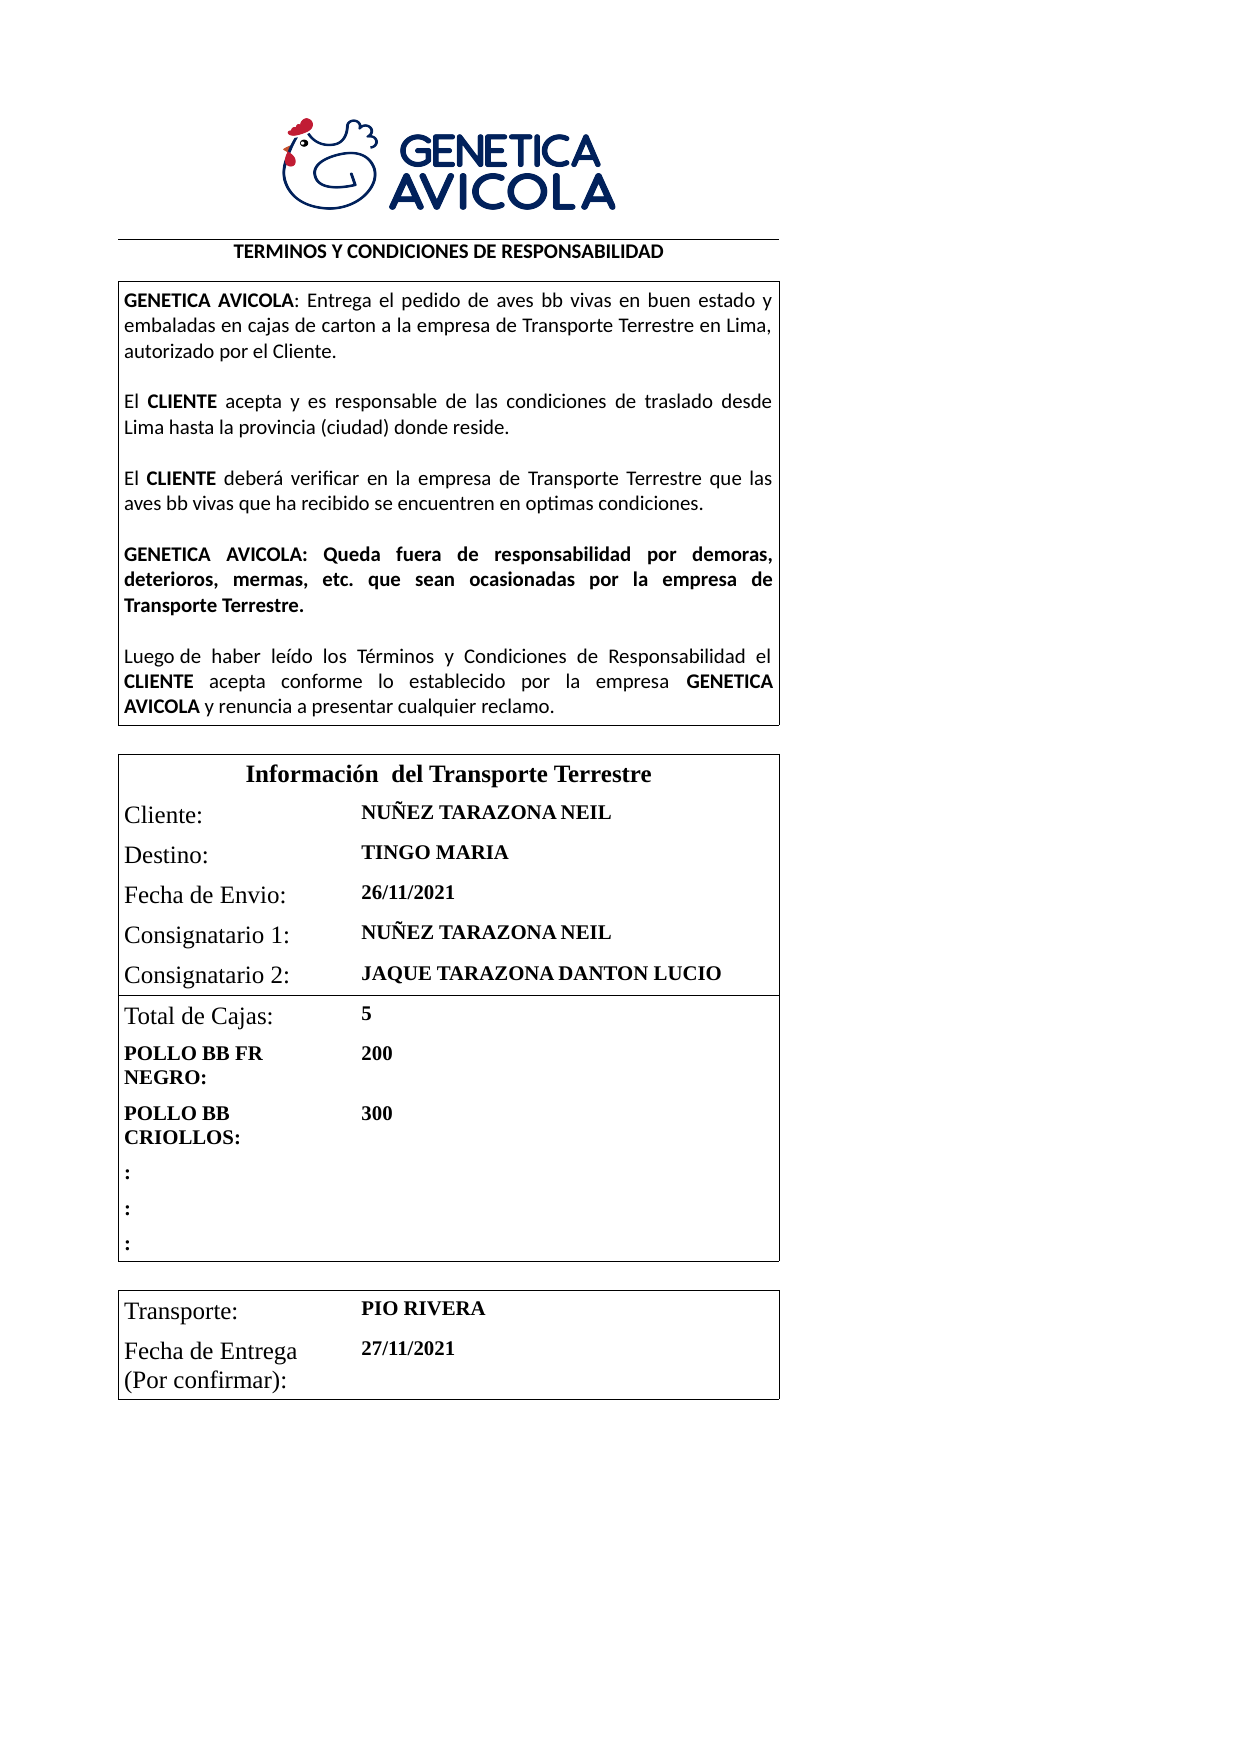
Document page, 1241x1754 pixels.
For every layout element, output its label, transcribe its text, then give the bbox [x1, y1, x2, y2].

table_cell NUÑEZ TARAZONA NEIL [356, 915, 779, 955]
table_header TERMINOS Y CONDICIONES DE RESPONSABILIDAD [118, 240, 779, 281]
table_cell Total de Cajas: [119, 996, 356, 1035]
table_cell Cliente: [119, 794, 356, 834]
table_cell [356, 1190, 779, 1226]
table_cell TINGO MARIA [356, 834, 779, 874]
table_cell : [119, 1155, 356, 1190]
table_cell 5 [356, 996, 779, 1035]
picture [282, 118, 616, 210]
table_cell POLLO BB CRIOLLOS: [119, 1095, 356, 1154]
table_cell [356, 1262, 779, 1290]
table_cell Consignatario 2: [119, 955, 356, 995]
table_cell [356, 1226, 779, 1261]
table_cell : [119, 1190, 356, 1226]
table_cell Fecha de Envio: [119, 874, 356, 914]
table_header Información del Transporte Terrestre [119, 755, 779, 794]
table_cell 300 [356, 1095, 779, 1154]
table_cell Destino: [119, 834, 356, 874]
table_cell GENETICA AVICOLA: Entrega el pedido de aves bb vivas en buen estado y embaladas en cajas de carton a la empresa de Transporte Terrestre en Lima, autorizado por el Cliente. El CLIENTE acepta y es responsable de las condiciones de traslado desde Lima hasta la provincia (ciudad) donde reside. El CLIENTE deberá verificar en la empresa de Transporte Terrestre que las aves bb vivas que ha recibido se encuentren en optimas condiciones. GENETICA AVICOLA: Queda fuera de responsabilidad por demoras, deterioros, mermas, etc. que sean ocasionadas por la empresa de Transporte Terrestre. Luego de haber leído los Términos y Condiciones de Responsabilidad el CLIENTE acepta conforme lo establecido por la empresa GENETICA AVICOLA y renuncia a presentar cualquier reclamo. [119, 282, 779, 725]
table_cell Transporte: [119, 1291, 356, 1330]
table_cell Fecha de Entrega (Por confirmar): [119, 1330, 356, 1399]
table_cell JAQUE TARAZONA DANTON LUCIO [356, 955, 779, 995]
table_cell Consignatario 1: [119, 915, 356, 955]
table_cell POLLO BB FR NEGRO: [119, 1035, 356, 1095]
table_cell [118, 1262, 356, 1290]
table_cell PIO RIVERA [356, 1291, 779, 1330]
table_cell 26/11/2021 [356, 874, 779, 914]
table_cell 27/11/2021 [356, 1330, 779, 1399]
table_cell : [119, 1226, 356, 1261]
table_cell NUÑEZ TARAZONA NEIL [356, 794, 779, 834]
table_cell [356, 1155, 779, 1190]
table_cell 200 [356, 1035, 779, 1095]
